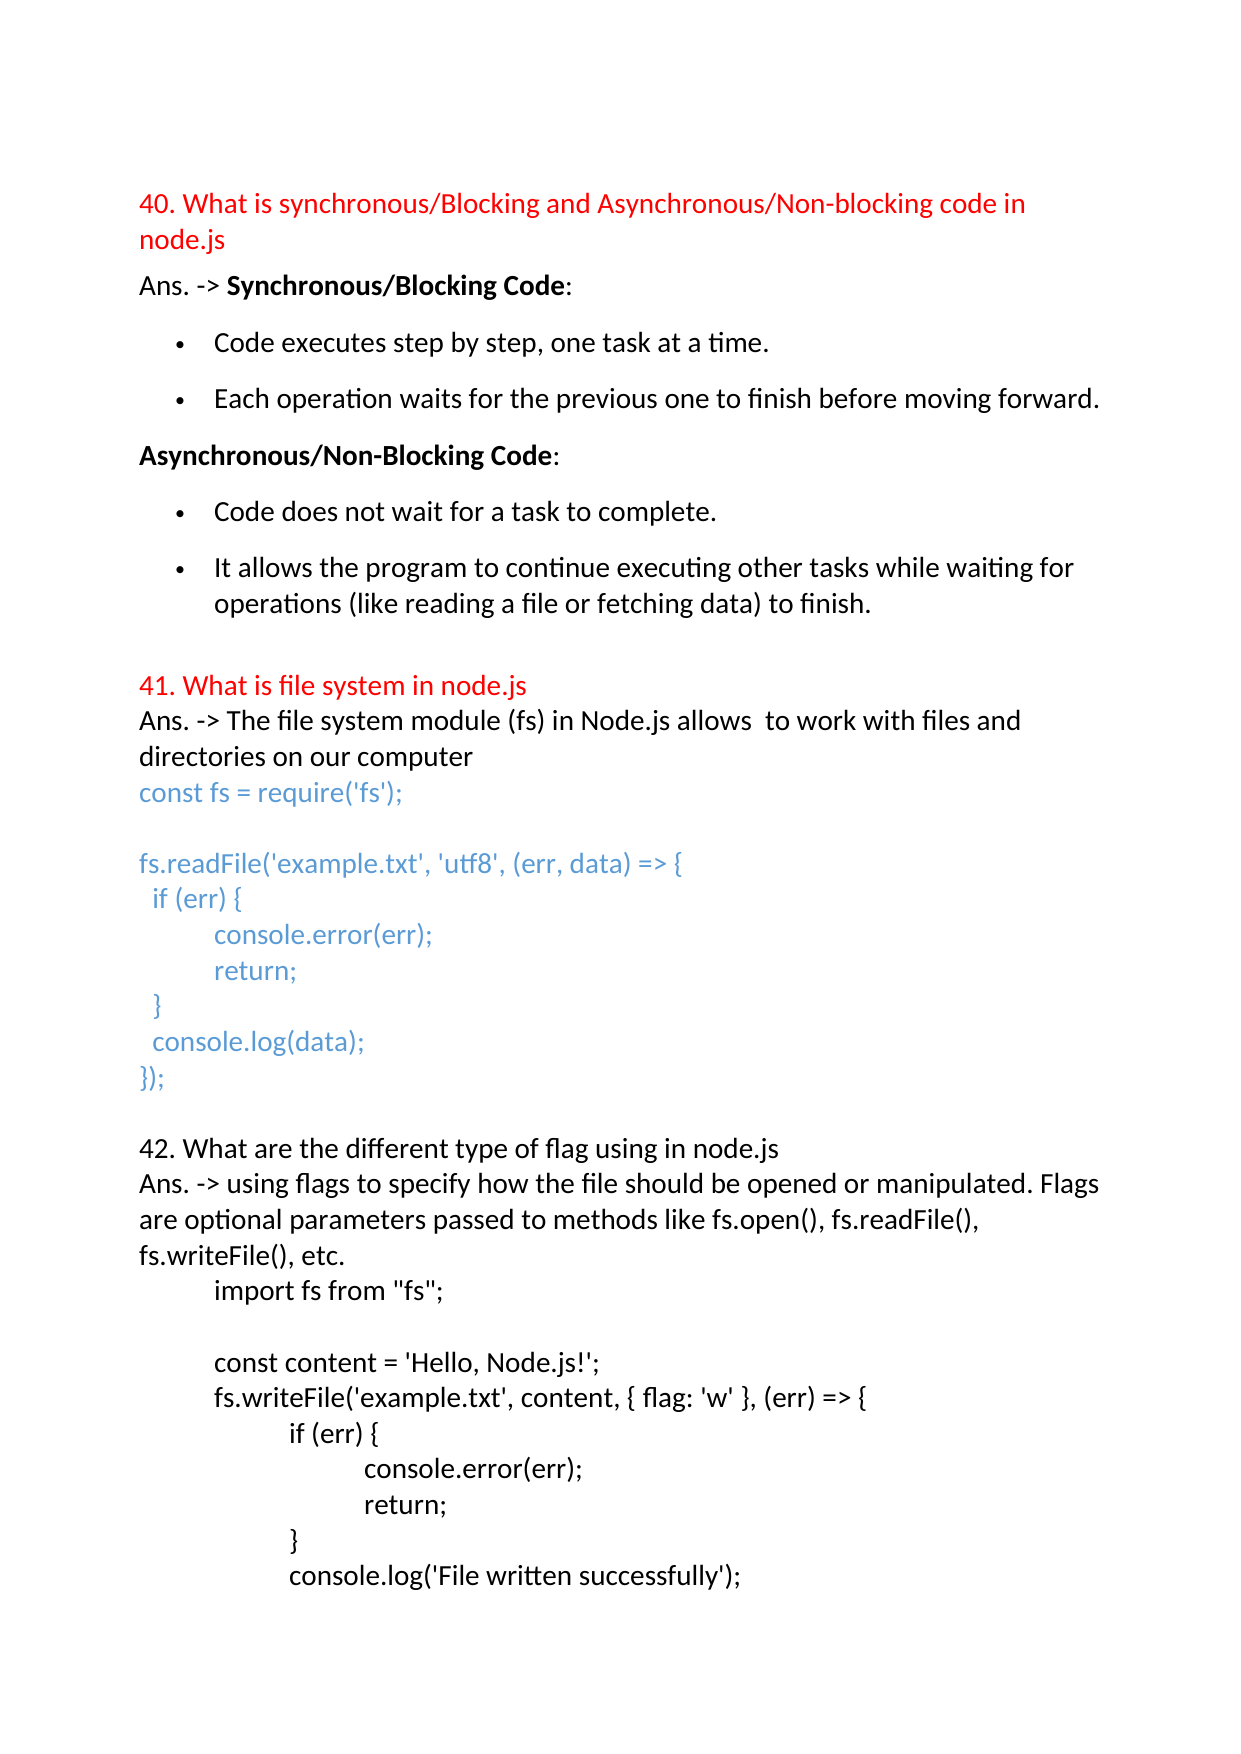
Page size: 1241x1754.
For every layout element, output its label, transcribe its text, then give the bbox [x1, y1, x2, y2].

text console.error(err); [139, 916, 1101, 952]
text const fs = require('fs'); [139, 774, 1101, 809]
text console.error(err); [139, 1451, 1101, 1486]
text const content = 'Hello, Node.js!'; [139, 1344, 1101, 1379]
list Code executes step by step, one task at a time. [176, 324, 1101, 359]
text 40. What is synchronous/Blocking and Asynchronous/Non-blocking code in node.js [139, 186, 1101, 257]
text fs.readFile('example.txt', 'utf8', (err, data) => { [139, 845, 1101, 881]
list Code does not wait for a task to complete. [176, 493, 1101, 529]
text Asynchronous/Non-Blocking Code: [139, 437, 1101, 472]
text Ans. -> using flags to specify how the file should be opened or manipulated. Flags are optional parameters passed to methods like fs.open(), fs.readFile(), fs.writeFile(), etc. [139, 1166, 1101, 1272]
text console.log('File written successfully'); [139, 1557, 1101, 1593]
text return; [139, 952, 1101, 987]
text } [139, 987, 1101, 1023]
text } [139, 1522, 1101, 1557]
list It allows the program to continue executing other tasks while waiting for operations (like reading a file or fetching data) to finish. [176, 549, 1101, 621]
text return; [139, 1486, 1101, 1522]
text }); [139, 1059, 1101, 1094]
text Ans. -> Synchronous/Blocking Code: [139, 267, 1101, 303]
text if (err) { [139, 1415, 1101, 1451]
text Ans. -> The file system module (fs) in Node.js allows to work with files and directories on our computer [139, 702, 1101, 774]
text 42. What are the different type of flag using in node.js [139, 1130, 1101, 1166]
list Each operation waits for the previous one to finish before moving forward. [176, 380, 1101, 416]
text console.log(data); [139, 1023, 1101, 1059]
text fs.writeFile('example.txt', content, { flag: 'w' }, (err) => { [139, 1379, 1101, 1415]
text if (err) { [139, 881, 1101, 916]
text import fs from "fs"; [139, 1272, 1101, 1308]
text 41. What is file system in node.js [139, 667, 1101, 702]
